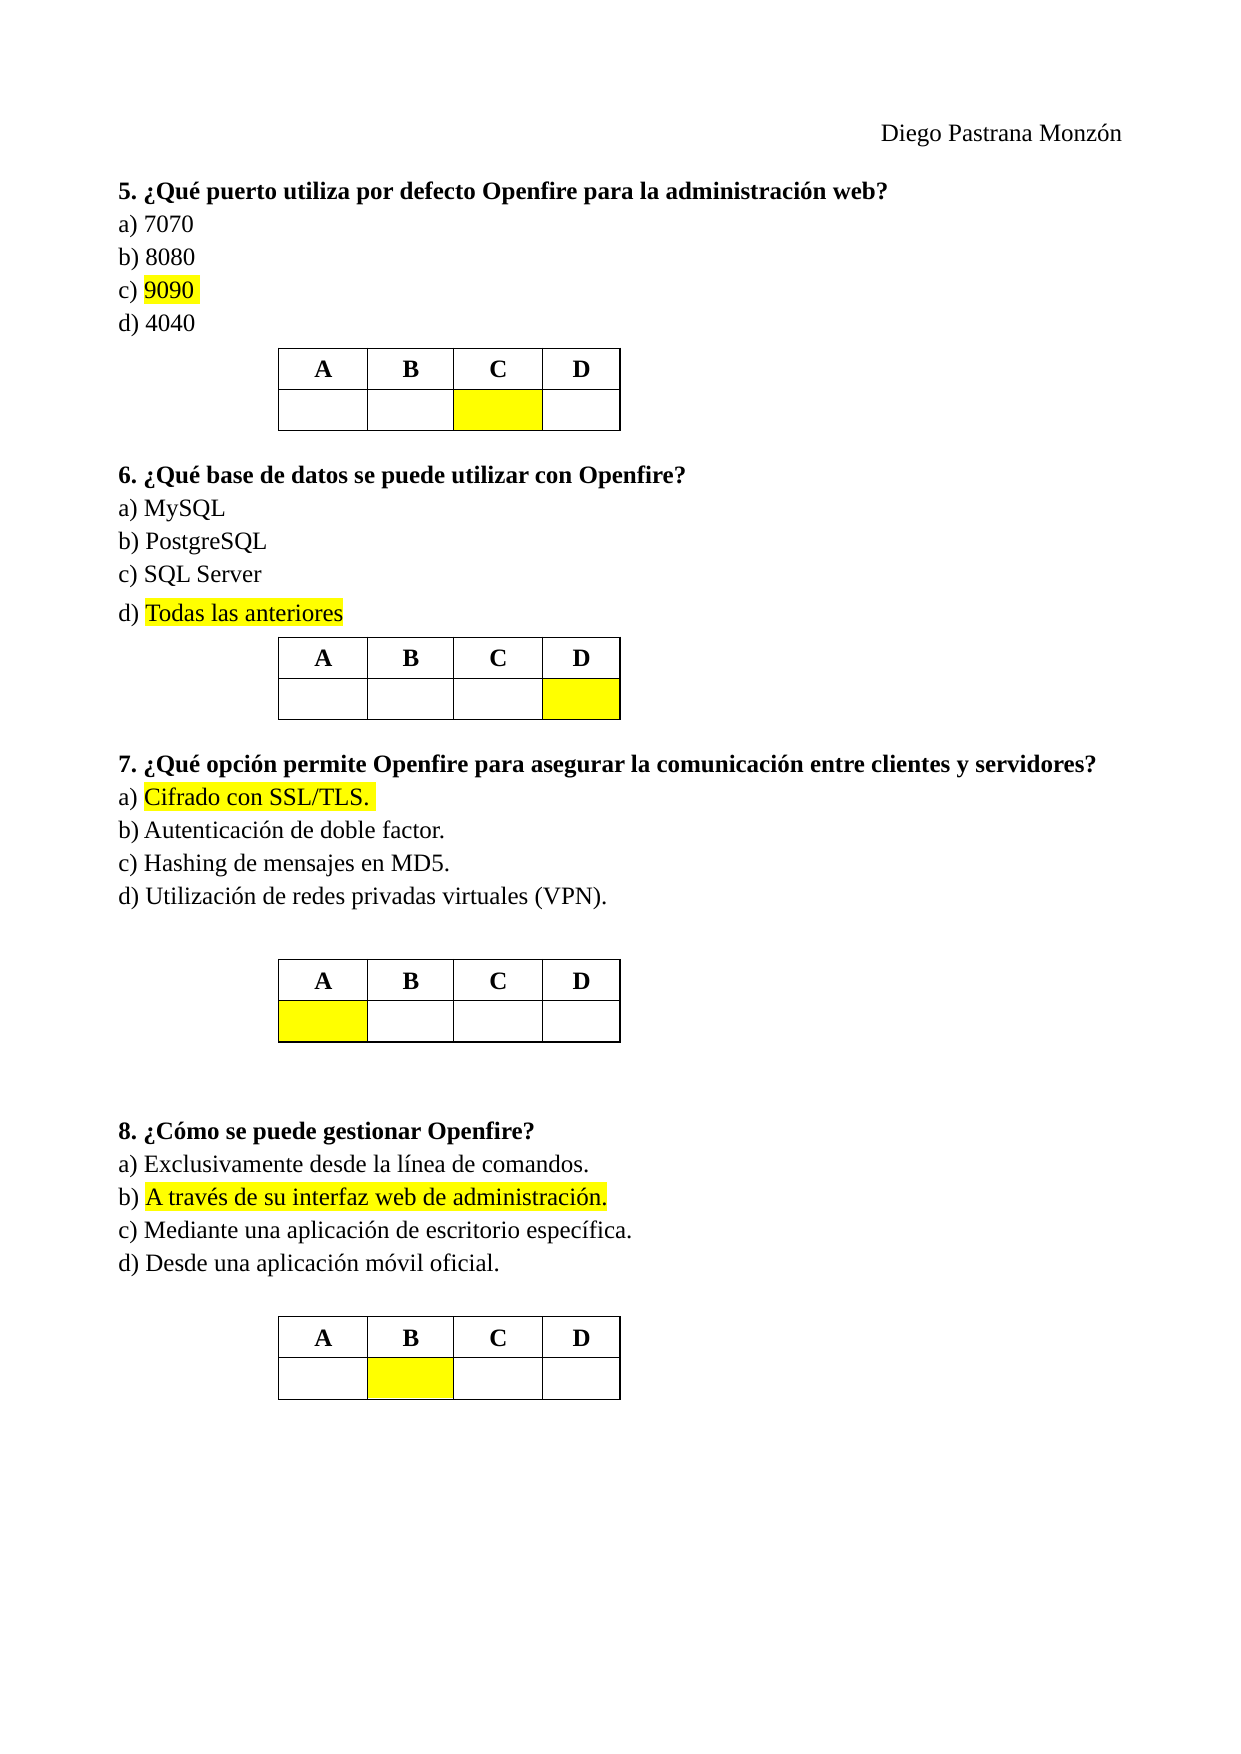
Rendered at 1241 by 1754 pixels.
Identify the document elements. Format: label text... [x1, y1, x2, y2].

table_header C [454, 960, 542, 1000]
table_cell [279, 390, 367, 430]
table_cell [454, 1001, 542, 1041]
table_header B [368, 349, 453, 389]
table_header C [454, 349, 542, 389]
table_header C [454, 1317, 542, 1357]
table_cell [454, 1358, 542, 1398]
table_header A [279, 349, 367, 389]
table_header B [368, 638, 453, 678]
table_header A [279, 960, 367, 1000]
table_cell [543, 1358, 619, 1398]
table_cell [279, 679, 367, 719]
text 6. ¿Qué base de datos se puede utilizar con Openfire? a) MySQL b) PostgreSQL c) SQL Server [118, 460, 1122, 587]
table_cell [279, 1001, 367, 1041]
table_header C [454, 638, 542, 678]
table_cell [279, 1358, 367, 1398]
table_cell [543, 679, 619, 719]
text 7. ¿Qué opción permite Openfire para asegurar la comunicación entre clientes y servidores? a) Cifrado con SSL/TLS. b) Autenticación de doble factor. c) Hashing de mensajes en MD5. d) Utilización de redes privadas virtuales (VPN). [118, 749, 1122, 910]
table_header D [543, 960, 619, 1000]
table_cell [368, 1001, 453, 1041]
table_header D [543, 1317, 619, 1357]
table_cell [368, 679, 453, 719]
table_header D [543, 638, 619, 678]
table_cell [454, 679, 542, 719]
table_cell [543, 390, 619, 430]
table_header B [368, 960, 453, 1000]
text 8. ¿Cómo se puede gestionar Openfire? a) Exclusivamente desde la línea de comandos. b) A través de su interfaz web de administración. c) Mediante una aplicación de escritorio específica. d) Desde una aplicación móvil oficial. [118, 1116, 1122, 1277]
text d) Todas las anteriores [118, 598, 1122, 626]
table_header A [279, 638, 367, 678]
text 5. ¿Qué puerto utiliza por defecto Openfire para la administración web? a) 7070 b) 8080 c) 9090 d) 4040 [118, 176, 1122, 337]
table_cell [543, 1001, 619, 1041]
table_cell [368, 1358, 453, 1398]
table_header B [368, 1317, 453, 1357]
table_header D [543, 349, 619, 389]
table_header A [279, 1317, 367, 1357]
table_cell [368, 390, 453, 430]
table_cell [454, 390, 542, 430]
